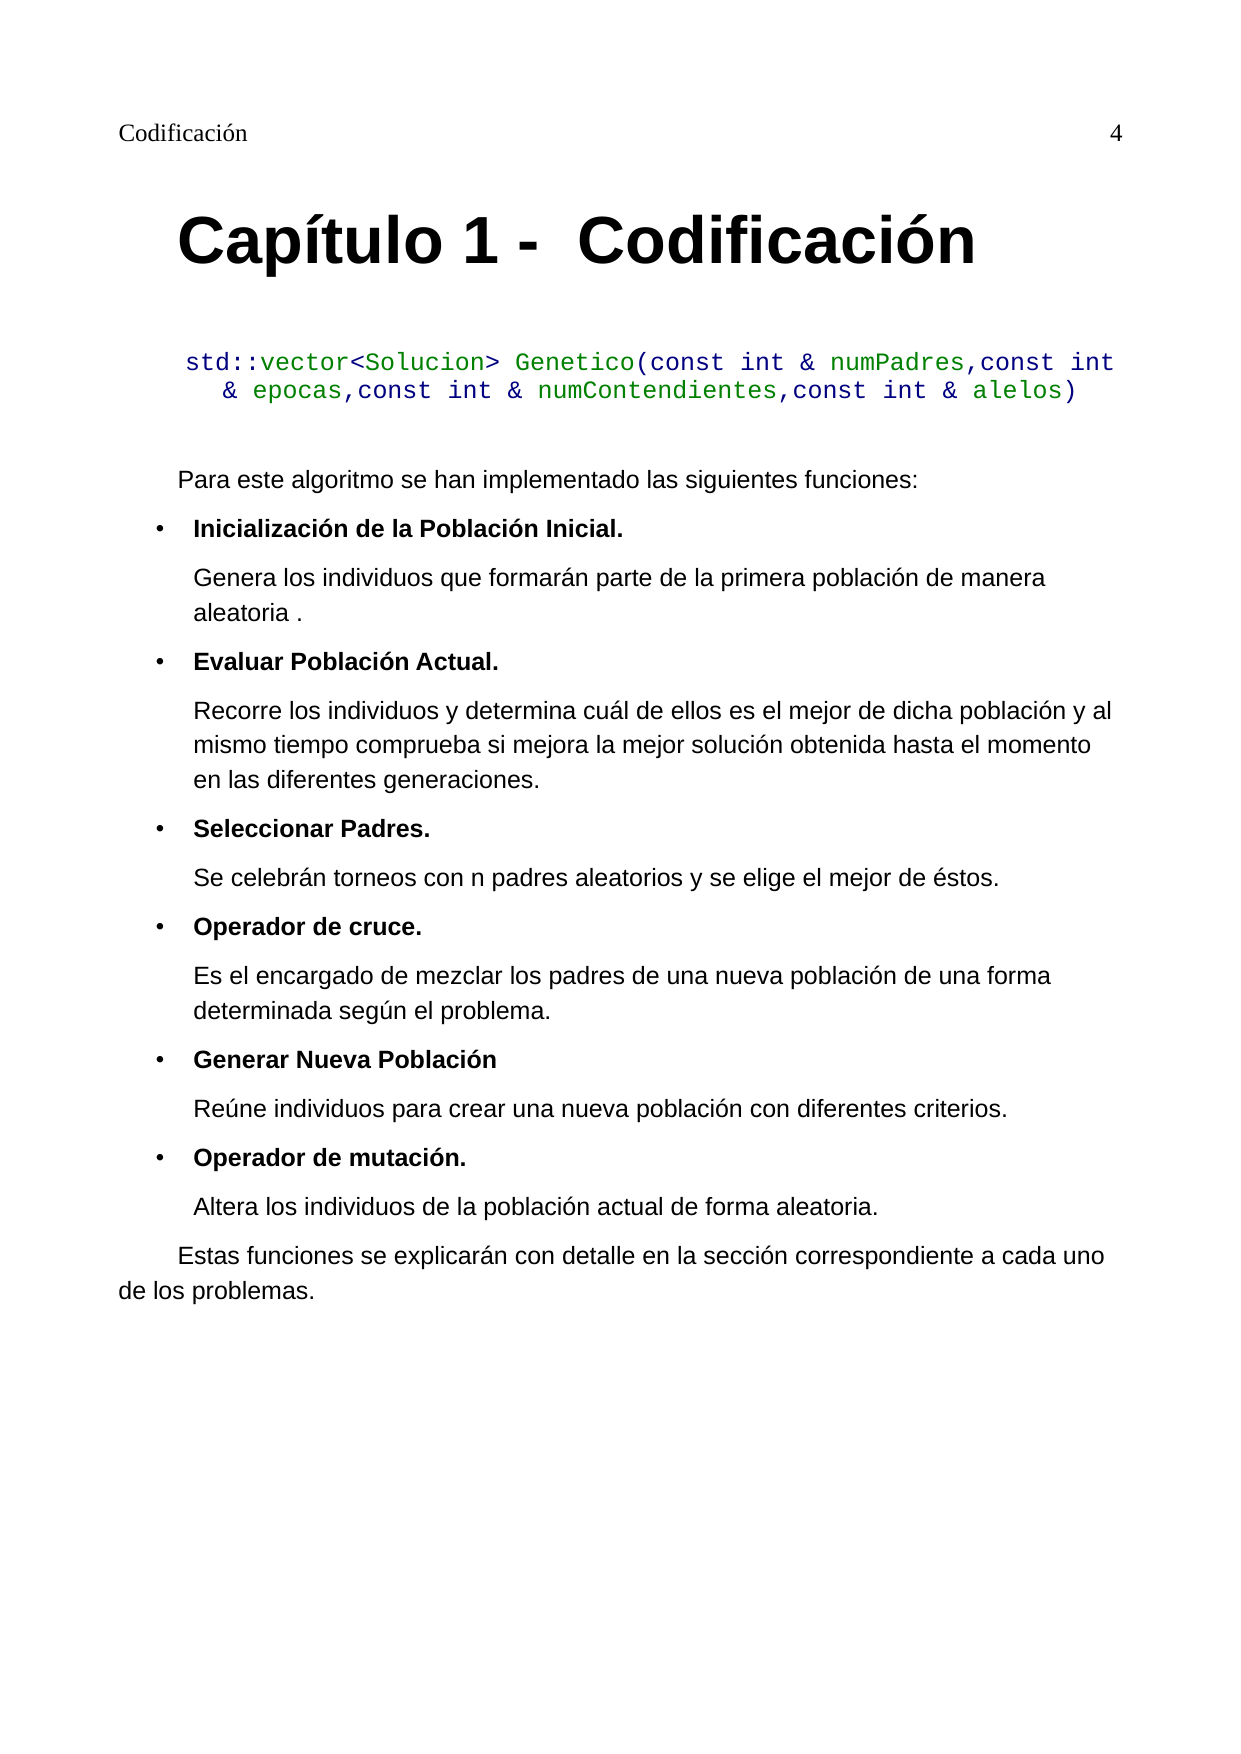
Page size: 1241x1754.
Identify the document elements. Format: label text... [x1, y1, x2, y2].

subtitle std::vector<Solucion> Genetico(const int & numPadres,const int & epocas,const int & numContendientes,const int & alelos) [177, 349, 1122, 406]
list Operador de mutación. [156, 1143, 1122, 1172]
list Evaluar Población Actual. [156, 647, 1122, 676]
list Generar Nueva Población [156, 1045, 1122, 1074]
list Recorre los individuos y determina cuál de ellos es el mejor de dicha población y al mismo tiempo comprueba si mejora la mejor solución obtenida hasta el momento en las diferentes generaciones. [156, 696, 1122, 794]
list Reúne individuos para crear una nueva población con diferentes criterios. [156, 1094, 1122, 1123]
list Es el encargado de mezclar los padres de una nueva población de una forma determinada según el problema. [156, 961, 1122, 1024]
text Estas funciones se explicarán con detalle en la sección correspondiente a cada uno de los problemas. [118, 1241, 1122, 1304]
list Inicialización de la Población Inicial. [156, 514, 1122, 543]
list Operador de cruce. [156, 912, 1122, 941]
list Seleccionar Padres. [156, 814, 1122, 843]
list Se celebrán torneos con n padres aleatorios y se elige el mejor de éstos. [156, 863, 1122, 892]
text Para este algoritmo se han implementado las siguientes funciones: [118, 465, 1122, 494]
list Genera los individuos que formarán parte de la primera población de manera aleatoria . [156, 563, 1122, 626]
list Altera los individuos de la población actual de forma aleatoria. [156, 1192, 1122, 1221]
subtitle Codificación [177, 201, 1122, 278]
